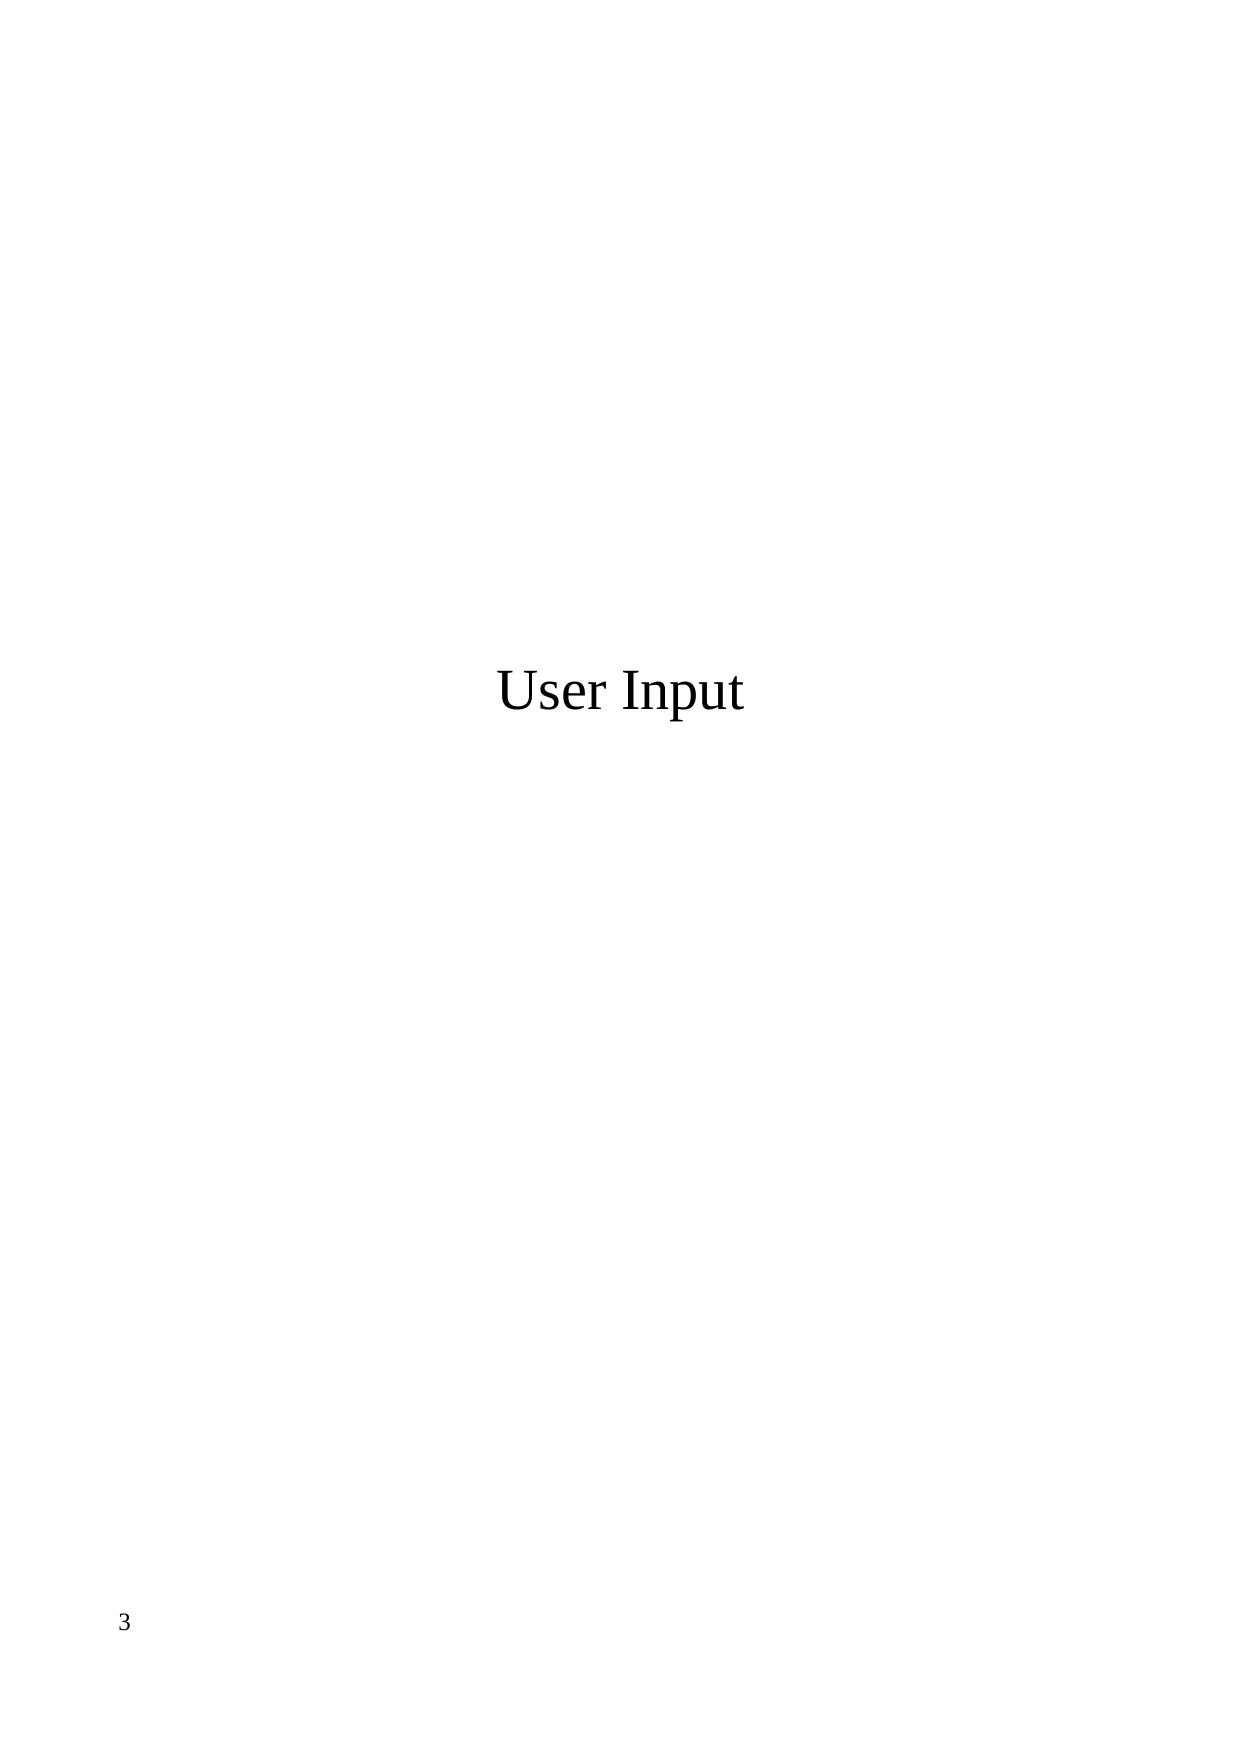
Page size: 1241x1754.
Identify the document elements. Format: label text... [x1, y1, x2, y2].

text User Input [118, 655, 1122, 722]
